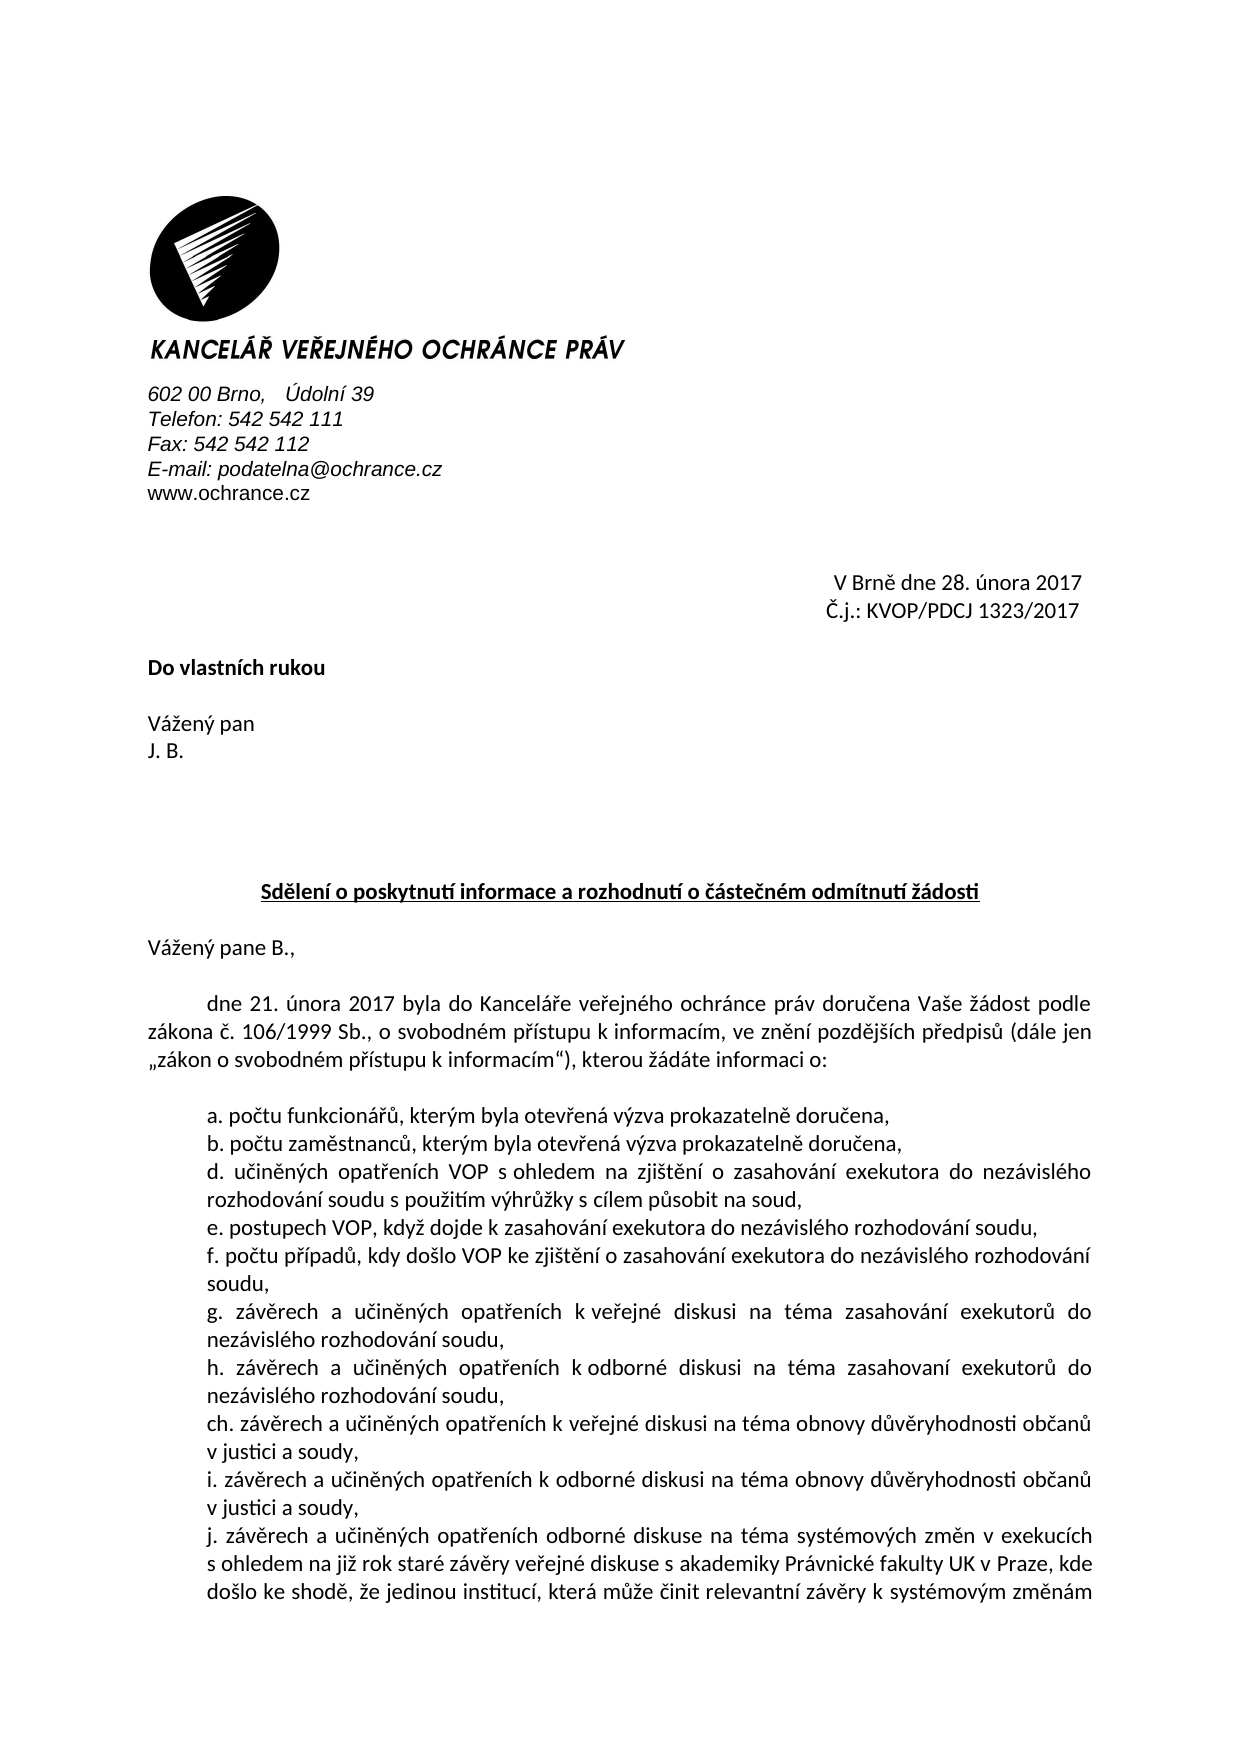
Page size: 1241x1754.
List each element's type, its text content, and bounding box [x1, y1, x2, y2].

text d. učiněných opatřeních VOP s ohledem na zjištění o zasahování exekutora do nezávislého rozhodování soudu s použitím výhrůžky s cílem působit na soud, [207, 1157, 1093, 1213]
text j. závěrech a učiněných opatřeních odborné diskuse na téma systémových změn v exekucích s ohledem na již rok staré závěry veřejné diskuse s akademiky Právnické fakulty UK v Praze, kde došlo ke shodě, že jedinou institucí, která může činit relevantní závěry k systémovým změnám [207, 1521, 1093, 1605]
text e. postupech VOP, když dojde k zasahování exekutora do nezávislého rozhodování soudu, [207, 1213, 1093, 1241]
text f. počtu případů, kdy došlo VOP ke zjištění o zasahování exekutora do nezávislého rozhodování soudu, [207, 1241, 1093, 1297]
text V Brně dne 28. února 2017 [148, 567, 1093, 597]
text g. závěrech a učiněných opatřeních k veřejné diskusi na téma zasahování exekutorů do nezávislého rozhodování soudu, [207, 1297, 1093, 1353]
text Do vlastních rukou [148, 653, 1093, 681]
text b. počtu zaměstnanců, kterým byla otevřená výzva prokazatelně doručena, [207, 1129, 1093, 1157]
text a. počtu funkcionářů, kterým byla otevřená výzva prokazatelně doručena, [207, 1101, 1093, 1129]
text J. B. [148, 737, 1093, 765]
text h. závěrech a učiněných opatřeních k odborné diskusi na téma zasahovaní exekutorů do nezávislého rozhodování soudu, [207, 1353, 1093, 1409]
text i. závěrech a učiněných opatřeních k odborné diskusi na téma obnovy důvěryhodnosti občanů v justici a soudy, [207, 1465, 1093, 1521]
text dne 21. února 2017 byla do Kanceláře veřejného ochránce práv doručena Vaše žádost podle zákona č. 106/1999 Sb., o svobodném přístupu k informacím, ve znění pozdějších předpisů (dále jen „zákon o svobodném přístupu k informacím“), kterou žádáte informaci o: [148, 989, 1093, 1073]
text Vážený pane B., [148, 933, 1093, 961]
text Sdělení o poskytnutí informace a rozhodnutí o částečném odmítnutí žádosti [148, 877, 1093, 905]
text ch. závěrech a učiněných opatřeních k veřejné diskusi na téma obnovy důvěryhodnosti občanů v justici a soudy, [207, 1409, 1093, 1465]
text Č.j.: KVOP/PDCJ 1323/2017 [146, 597, 1093, 624]
text Vážený pan [148, 709, 1093, 737]
